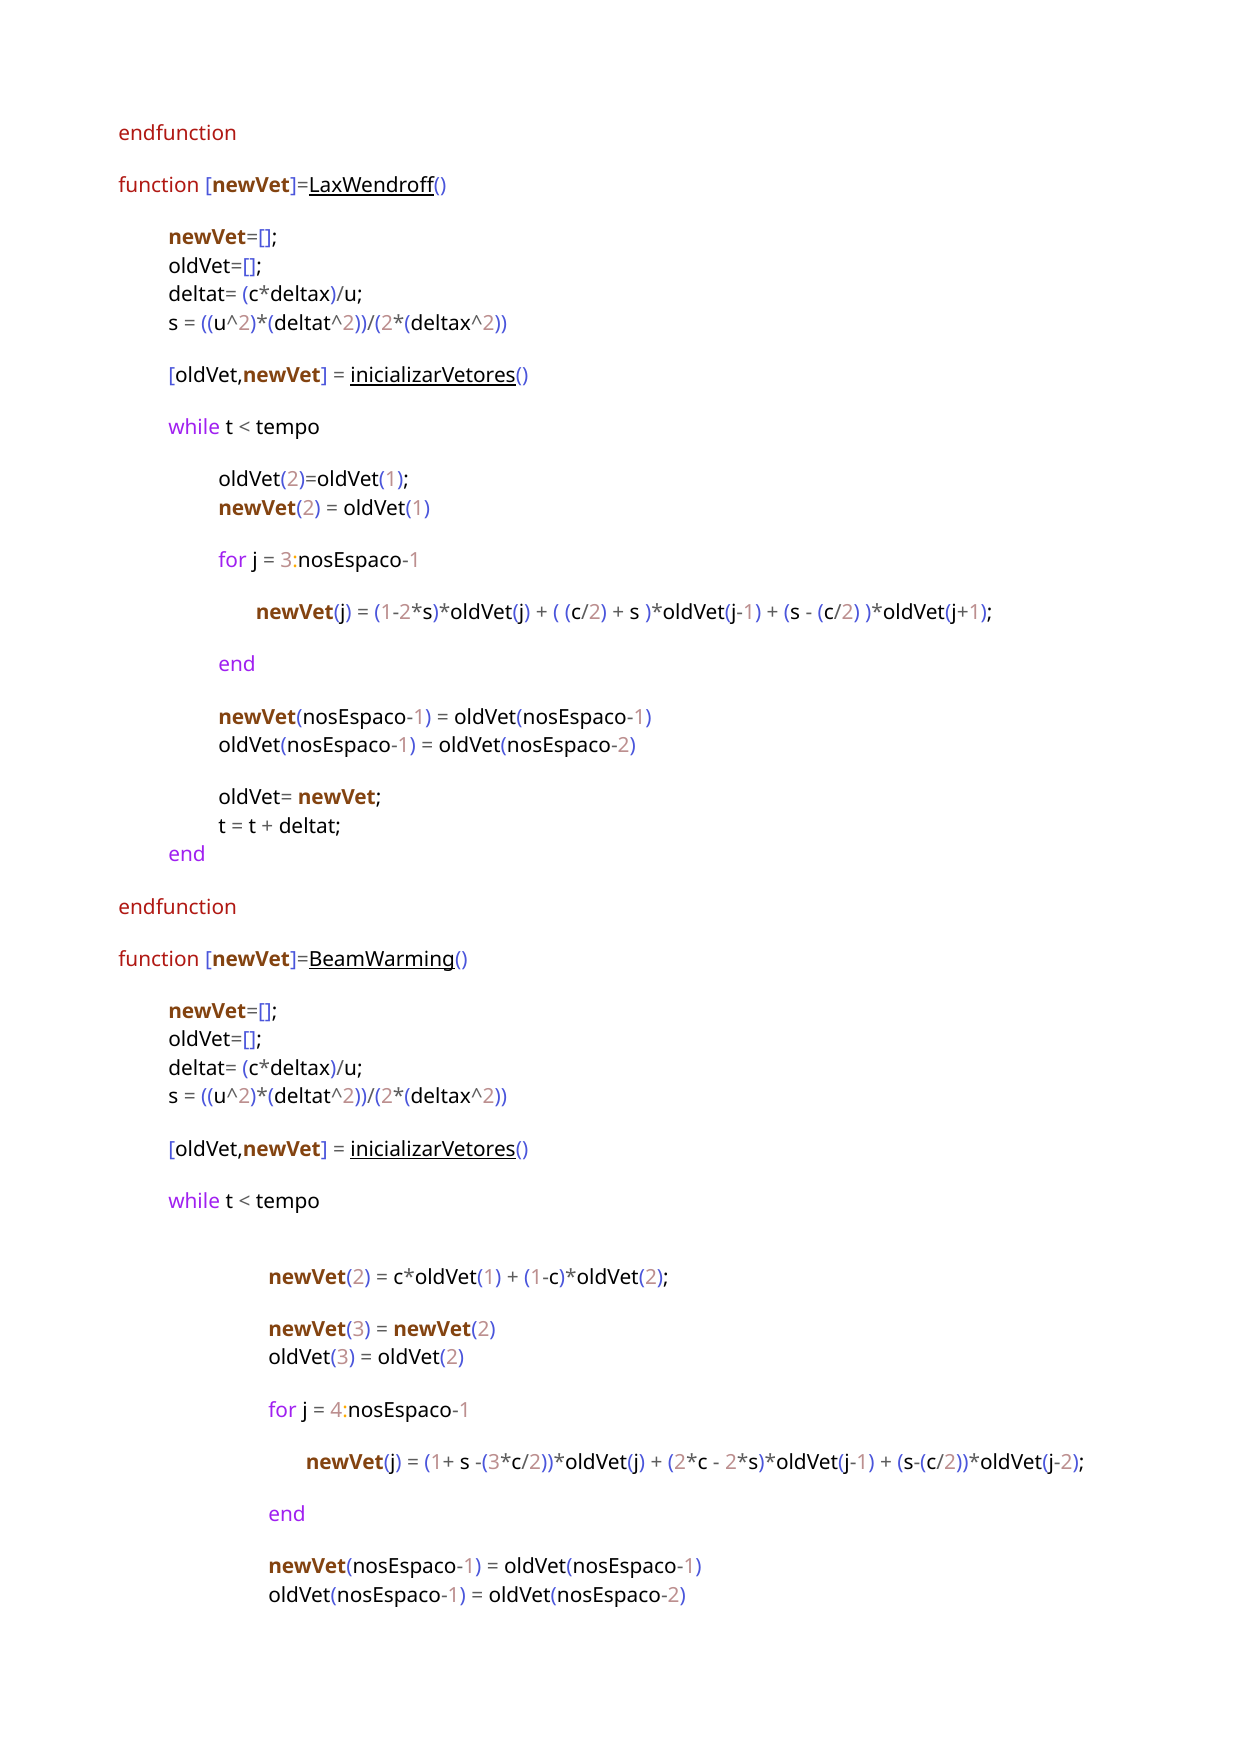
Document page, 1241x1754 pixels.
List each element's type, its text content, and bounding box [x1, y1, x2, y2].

text while t < tempo [118, 412, 1122, 441]
text newVet(nosEspaco-1) = oldVet(nosEspaco-1) [118, 702, 1122, 730]
text oldVet=[]; [118, 251, 1122, 279]
text deltat= (c*deltax)/u; [118, 1053, 1122, 1082]
text endfunction [118, 892, 1122, 920]
text oldVet(nosEspaco-1) = oldVet(nosEspaco-2) [118, 1580, 1122, 1608]
text newVet(j) = (1-2*s)*oldVet(j) + ( (c/2) + s )*oldVet(j-1) + (s - (c/2) )*oldVet(j+1); [118, 597, 1122, 626]
text [oldVet,newVet] = inicializarVetores() [118, 1134, 1122, 1162]
text newVet(2) = oldVet(1) [118, 493, 1122, 522]
text newVet(2) = c*oldVet(1) + (1-c)*oldVet(2); [118, 1262, 1122, 1290]
text for j = 3:nosEspaco-1 [118, 545, 1122, 574]
text [oldVet,newVet] = inicializarVetores() [118, 360, 1122, 389]
text s = ((u^2)*(deltat^2))/(2*(deltax^2)) [118, 308, 1122, 336]
text oldVet(3) = oldVet(2) [118, 1342, 1122, 1371]
text s = ((u^2)*(deltat^2))/(2*(deltax^2)) [118, 1082, 1122, 1110]
text oldVet= newVet; [118, 782, 1122, 811]
text newVet=[]; [118, 222, 1122, 251]
text end [118, 649, 1122, 678]
text while t < tempo [118, 1186, 1122, 1214]
text t = t + deltat; [118, 811, 1122, 839]
text end [118, 1499, 1122, 1528]
text for j = 4:nosEspaco-1 [118, 1395, 1122, 1423]
text function [newVet]=LaxWendroff() [118, 170, 1122, 199]
text endfunction [118, 118, 1122, 147]
text function [newVet]=BeamWarming() [118, 944, 1122, 972]
text newVet(3) = newVet(2) [118, 1314, 1122, 1342]
text newVet(j) = (1+ s -(3*c/2))*oldVet(j) + (2*c - 2*s)*oldVet(j-1) + (s-(c/2))*oldVet(j-2); [118, 1447, 1122, 1475]
text deltat= (c*deltax)/u; [118, 279, 1122, 308]
text oldVet=[]; [118, 1024, 1122, 1053]
text newVet(nosEspaco-1) = oldVet(nosEspaco-1) [118, 1551, 1122, 1580]
text oldVet(2)=oldVet(1); [118, 464, 1122, 493]
text newVet=[]; [118, 996, 1122, 1024]
text end [118, 839, 1122, 868]
text oldVet(nosEspaco-1) = oldVet(nosEspaco-2) [118, 730, 1122, 759]
